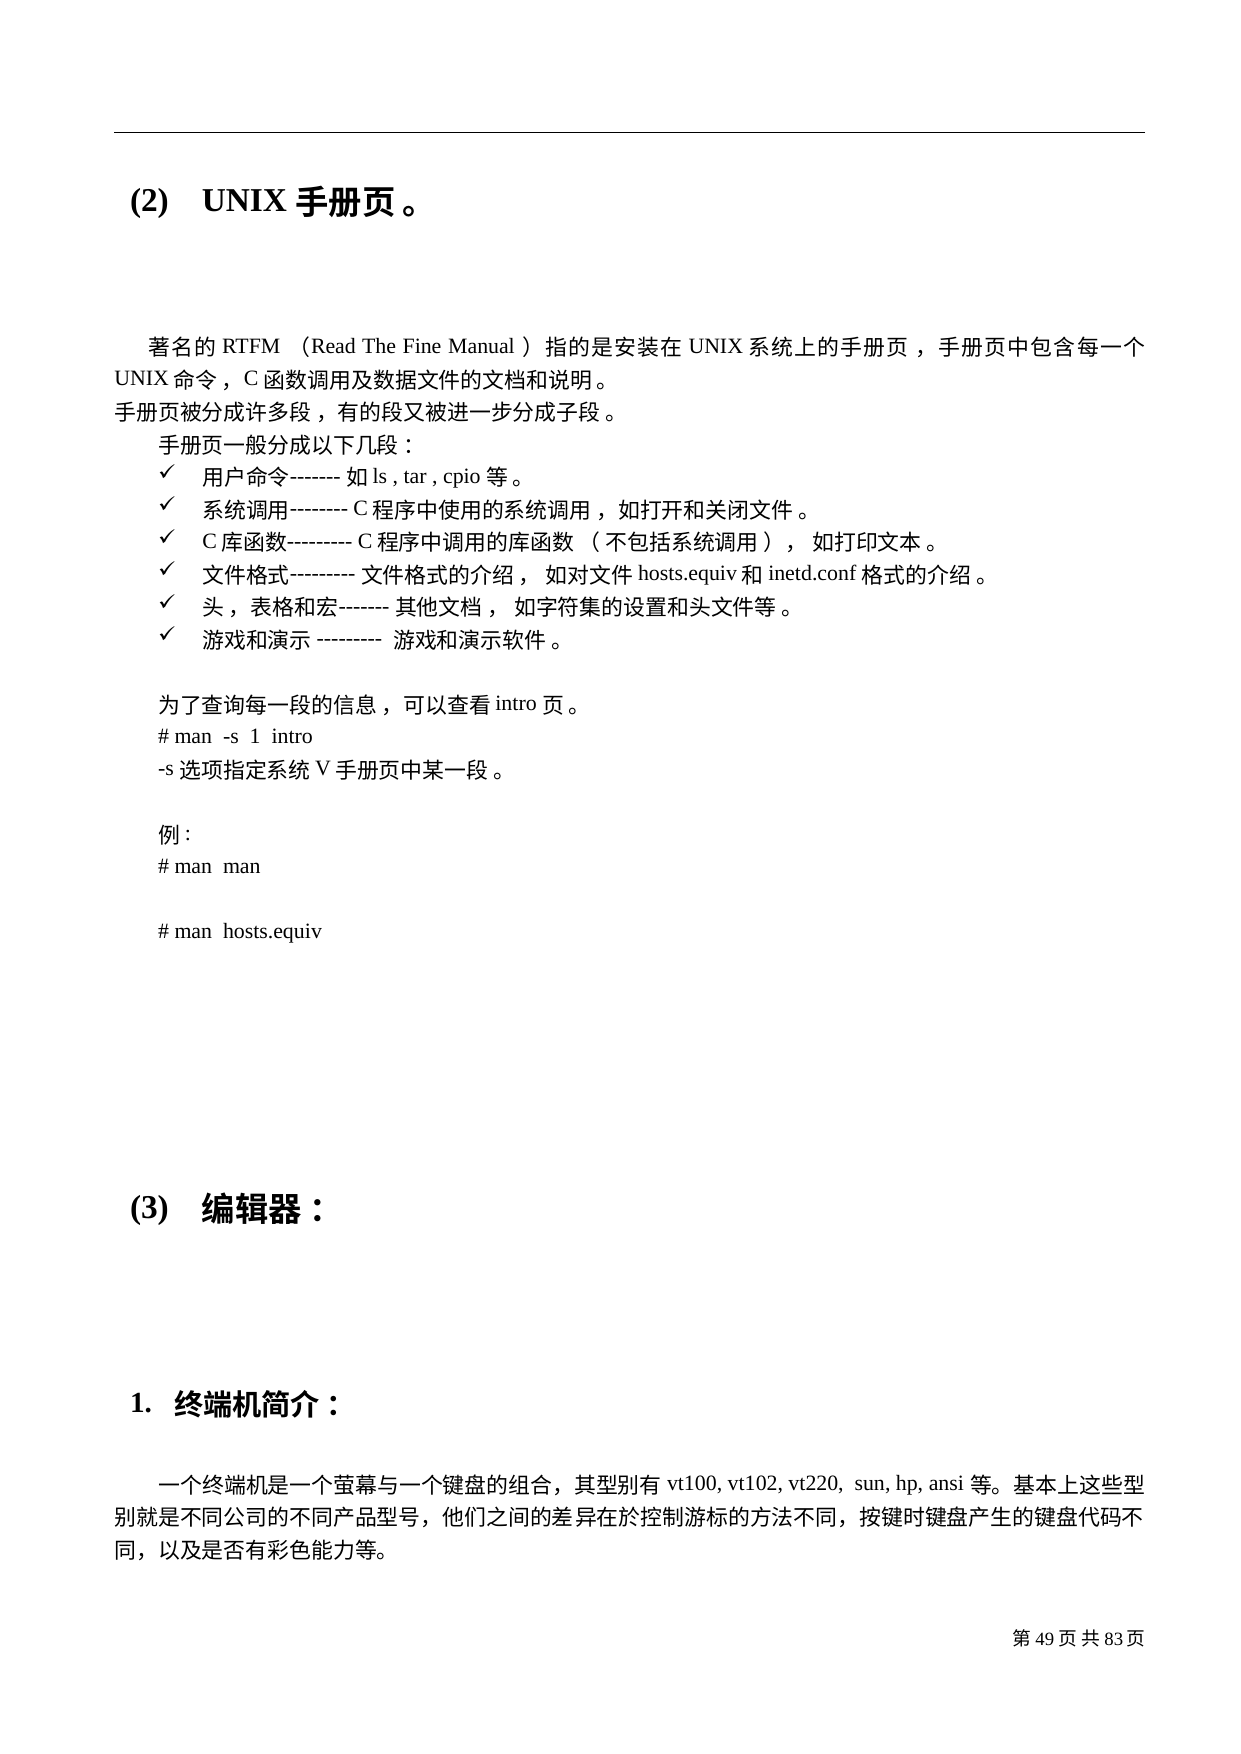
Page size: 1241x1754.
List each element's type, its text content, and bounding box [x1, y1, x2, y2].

text 例 : [158, 812, 1145, 844]
list C库函数--------- C程序中调用的库函数 （ 不包括系统调用 ）， 如打印文本 。 [158, 519, 1145, 552]
text 一个终端机是一个萤幕与一个键盘的组合，其型别有vt100, vt102, vt220, sun, hp, ansi 等。基本上这些型别就是不同公司的不同产品型号，他们之间的差异在於控制游标的方法不同，按键时键盘产生的键盘代码不同，以及是否有彩色能力等。 [114, 1462, 1145, 1559]
subtitle 编辑器 ： [130, 1169, 1145, 1234]
list 游戏和演示 --------- 游戏和演示软件 。 [158, 617, 1145, 649]
text # man -s 1 intro [158, 714, 1145, 747]
text 手册页被分成许多段 ，有的段又被进一步分成子段 。 [114, 389, 1145, 422]
list 终端机简介 ： [130, 1364, 1145, 1429]
list 系统调用-------- C程序中使用的系统调用 ，如打开和关闭文件 。 [158, 487, 1145, 519]
text 手册页一般分成以下几段 ： [114, 422, 1145, 454]
list 用户命令------- 如ls , tar , cpio 等 。 [158, 454, 1145, 487]
text # man hosts.equiv [158, 909, 1145, 942]
list 头 ，表格和宏------- 其他文档 ， 如字符集的设置和头文件等 。 [158, 584, 1145, 617]
text 著名的RTFM （Read The Fine Manual ）指的是安装在UNIX系统上的手册页 ，手册页中包含每一个UNIX命令 ，C 函数调用及数据文件的文档和说明 。 [114, 324, 1145, 389]
subtitle UNIX 手册页 。 [130, 162, 1145, 227]
text # man man [158, 844, 1145, 877]
list 文件格式--------- 文件格式的介绍 ， 如对文件 hosts.equiv和 inetd.conf 格式的介绍 。 [158, 552, 1145, 584]
text 为了查询每一段的信息 ，可以查看intro 页 。 [158, 682, 1145, 714]
text -s 选项指定系统V手册页中某一段 。 [158, 747, 1145, 779]
